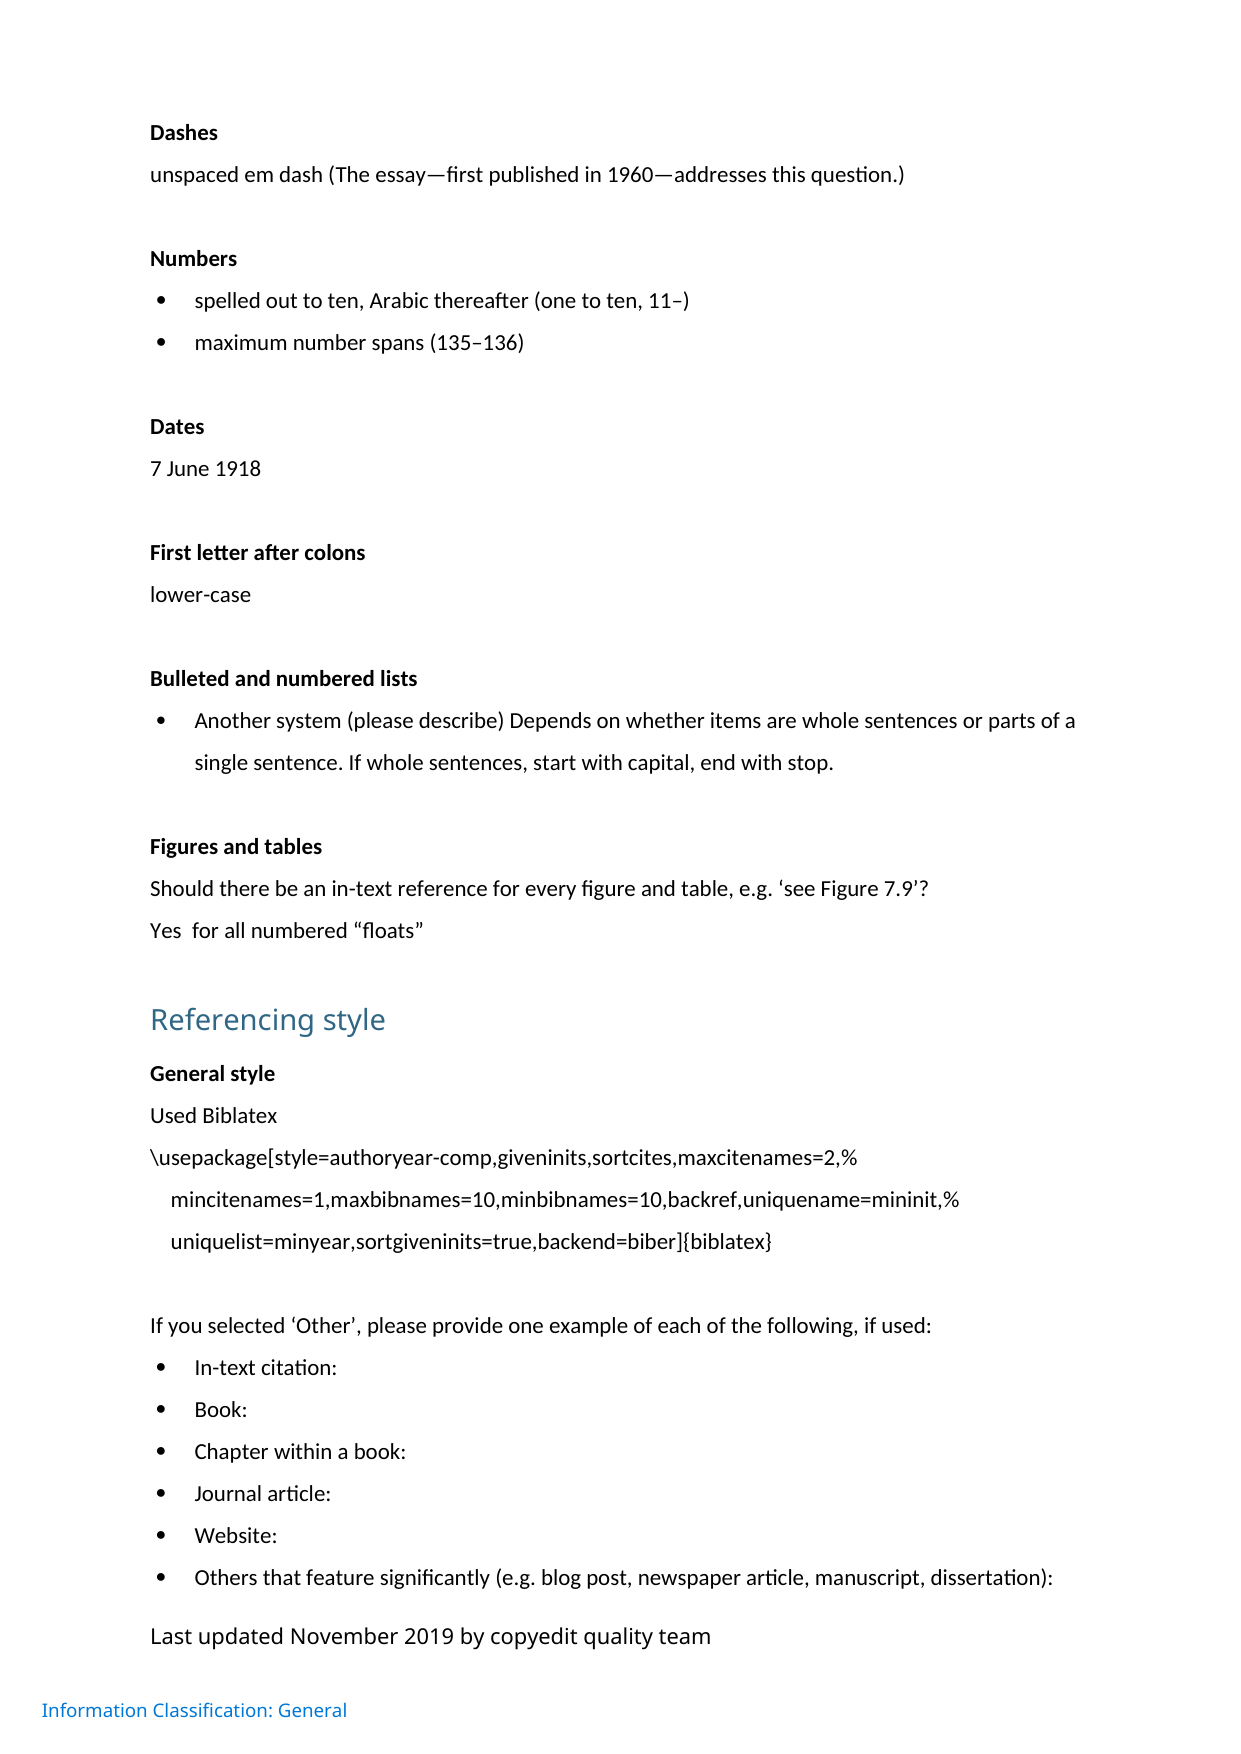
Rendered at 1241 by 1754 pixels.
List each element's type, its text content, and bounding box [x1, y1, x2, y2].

text \usepackage[style=authoryear-comp,giveninits,sortcites,maxcitenames=2,% [150, 1143, 1090, 1171]
text First letter after colons [150, 538, 1090, 566]
list Chapter within a book: [157, 1437, 1090, 1465]
list maximum number spans (135–136) [157, 328, 1090, 356]
text lower-case [150, 580, 1090, 608]
text General style [150, 1059, 1090, 1087]
list Others that feature significantly (e.g. blog post, newspaper article, manuscript, dissertation): [157, 1563, 1090, 1591]
list Website: [157, 1521, 1090, 1549]
text 7 June 1918 [150, 454, 1090, 482]
text unspaced em dash (The essay—first published in 1960—addresses this question.) [150, 160, 1090, 188]
text Bulleted and numbered lists [150, 664, 1090, 692]
list In-text citation: [157, 1353, 1090, 1381]
text Figures and tables [150, 832, 1090, 860]
text Numbers [150, 244, 1090, 272]
text Used Biblatex [150, 1101, 1090, 1129]
text Should there be an in-text reference for every figure and table, e.g. ‘see Figure 7.9’? [150, 874, 1090, 902]
text mincitenames=1,maxbibnames=10,minbibnames=10,backref,uniquename=mininit,% [150, 1185, 1090, 1213]
list Journal article: [157, 1479, 1090, 1507]
text uniquelist=minyear,sortgiveninits=true,backend=biber]{biblatex} [150, 1227, 1090, 1255]
text If you selected ‘Other’, please provide one example of each of the following, if used: [150, 1311, 1090, 1339]
list Another system (please describe) Depends on whether items are whole sentences or parts of a single sentence. If whole sentences, start with capital, end with stop. [157, 706, 1090, 776]
text Dates [150, 412, 1090, 440]
text Yes for all numbered “floats” [150, 916, 1090, 944]
subtitle Referencing style [150, 1000, 1090, 1039]
text Dashes [150, 118, 1090, 146]
list spelled out to ten, Arabic thereafter (one to ten, 11–) [157, 286, 1090, 314]
list Book: [157, 1395, 1090, 1423]
